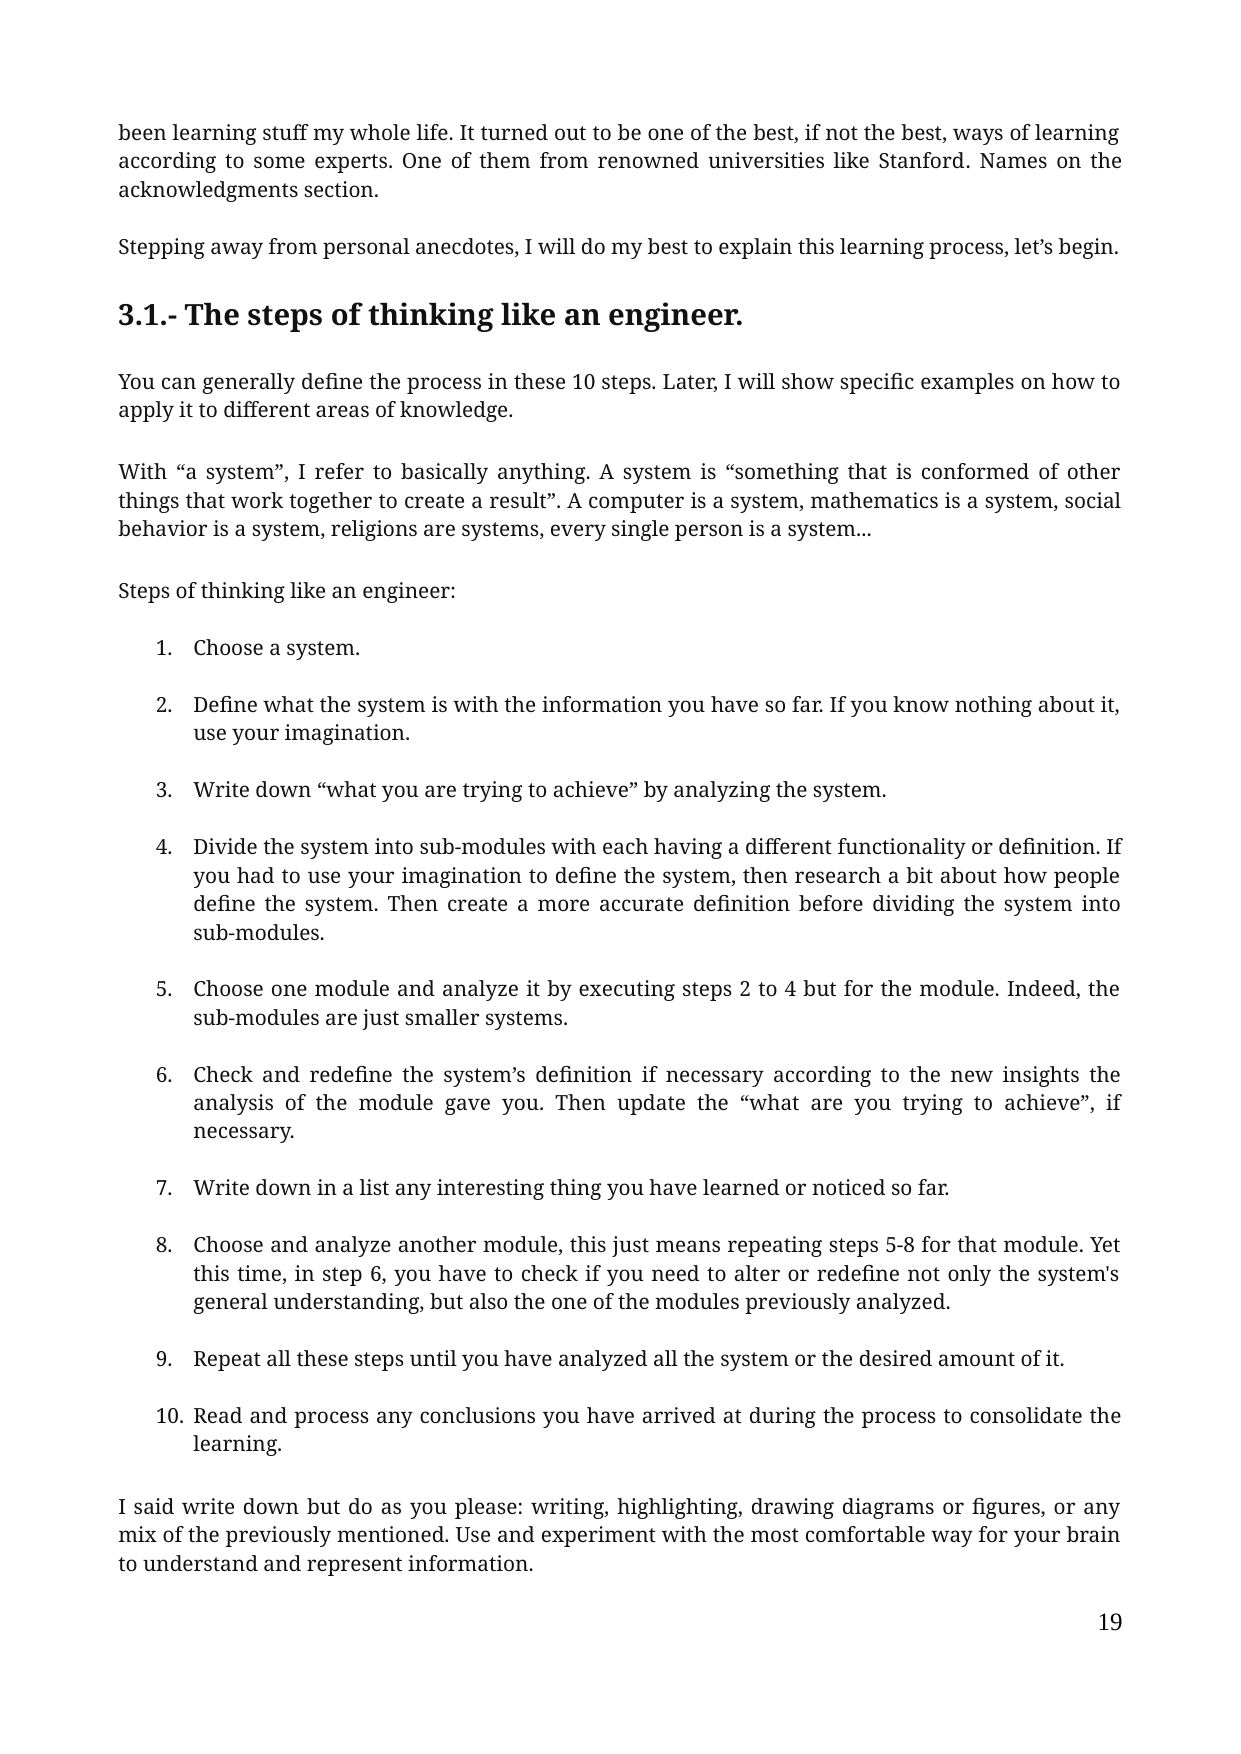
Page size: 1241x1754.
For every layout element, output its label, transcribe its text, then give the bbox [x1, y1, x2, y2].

text 3.1.- The steps of thinking like an engineer. [118, 294, 1122, 333]
list Read and process any conclusions you have arrived at during the process to consolidate the learning. [156, 1401, 1122, 1458]
list Choose one module and analyze it by executing steps 2 to 4 but for the module. Indeed, the sub-modules are just smaller systems. [156, 974, 1122, 1031]
list Write down “what you are trying to achieve” by analyzing the system. [156, 775, 1122, 804]
list Divide the system into sub-modules with each having a different functionality or definition. If you had to use your imagination to define the system, then research a bit about how people define the system. Then create a more accurate definition before dividing the system into sub-modules. [156, 832, 1122, 946]
list Define what the system is with the information you have so far. If you know nothing about it, use your imagination. [156, 690, 1122, 747]
list Check and redefine the system’s definition if necessary according to the new insights the analysis of the module gave you. Then update the “what are you trying to achieve”, if necessary. [156, 1060, 1122, 1145]
list Write down in a list any interesting thing you have learned or noticed so far. [156, 1173, 1122, 1202]
text been learning stuff my whole life. It turned out to be one of the best, if not the best, ways of learning according to some experts. One of them from renowned universities like Stanford. Names on the acknowledgments section. [118, 118, 1122, 203]
text With “a system”, I refer to basically anything. A system is “something that is conformed of other things that work together to create a result”. A computer is a system, mathematics is a system, social behavior is a system, religions are systems, every single person is a system... [118, 457, 1122, 543]
text I said write down but do as you please: writing, highlighting, drawing diagrams or figures, or any mix of the previously mentioned. Use and experiment with the most comfortable way for your brain to understand and represent information. [118, 1492, 1122, 1577]
text Steps of thinking like an engineer: [118, 576, 1122, 605]
list Repeat all these steps until you have analyzed all the system or the desired amount of it. [156, 1344, 1122, 1373]
list Choose and analyze another module, this just means repeating steps 5-8 for that module. Yet this time, in step 6, you have to check if you need to alter or redefine not only the system's general understanding, but also the one of the modules previously analyzed. [156, 1230, 1122, 1316]
text Stepping away from personal anecdotes, I will do my best to explain this learning process, let’s begin. [118, 232, 1122, 260]
text You can generally define the process in these 10 steps. Later, I will show specific examples on how to apply it to different areas of knowledge. [118, 367, 1122, 424]
list Choose a system. [156, 633, 1122, 662]
